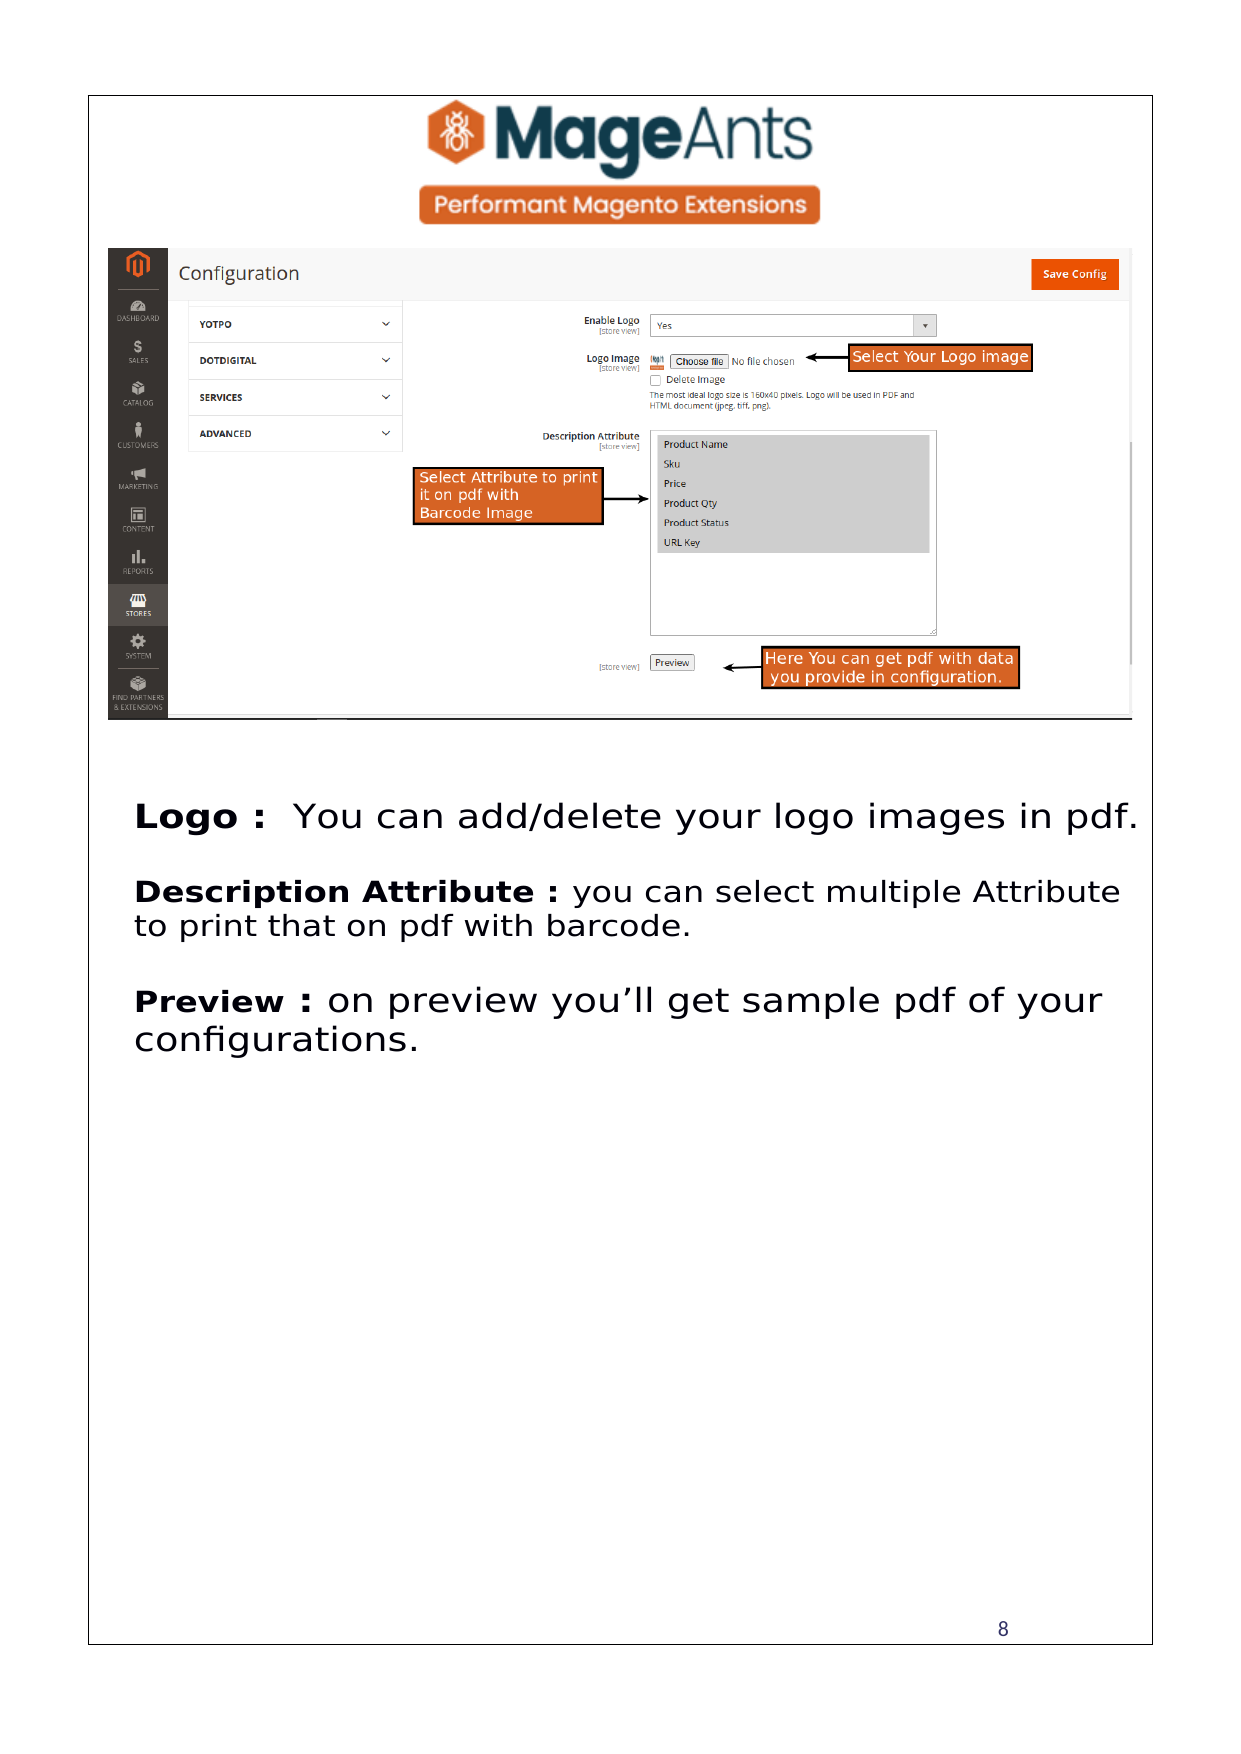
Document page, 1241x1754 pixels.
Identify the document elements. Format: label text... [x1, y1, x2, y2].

picture [415, 97, 825, 226]
picture [108, 248, 1133, 720]
text Description Attribute : you can select multiple Attribute [134, 875, 1150, 909]
text to print that on pdf with barcode. [134, 909, 1150, 943]
text configurations. [134, 1021, 1150, 1059]
text Preview : on preview you’ll get sample pdf of your [134, 982, 1150, 1021]
text Logo : You can add/delete your logo images in pdf. [134, 797, 1150, 836]
